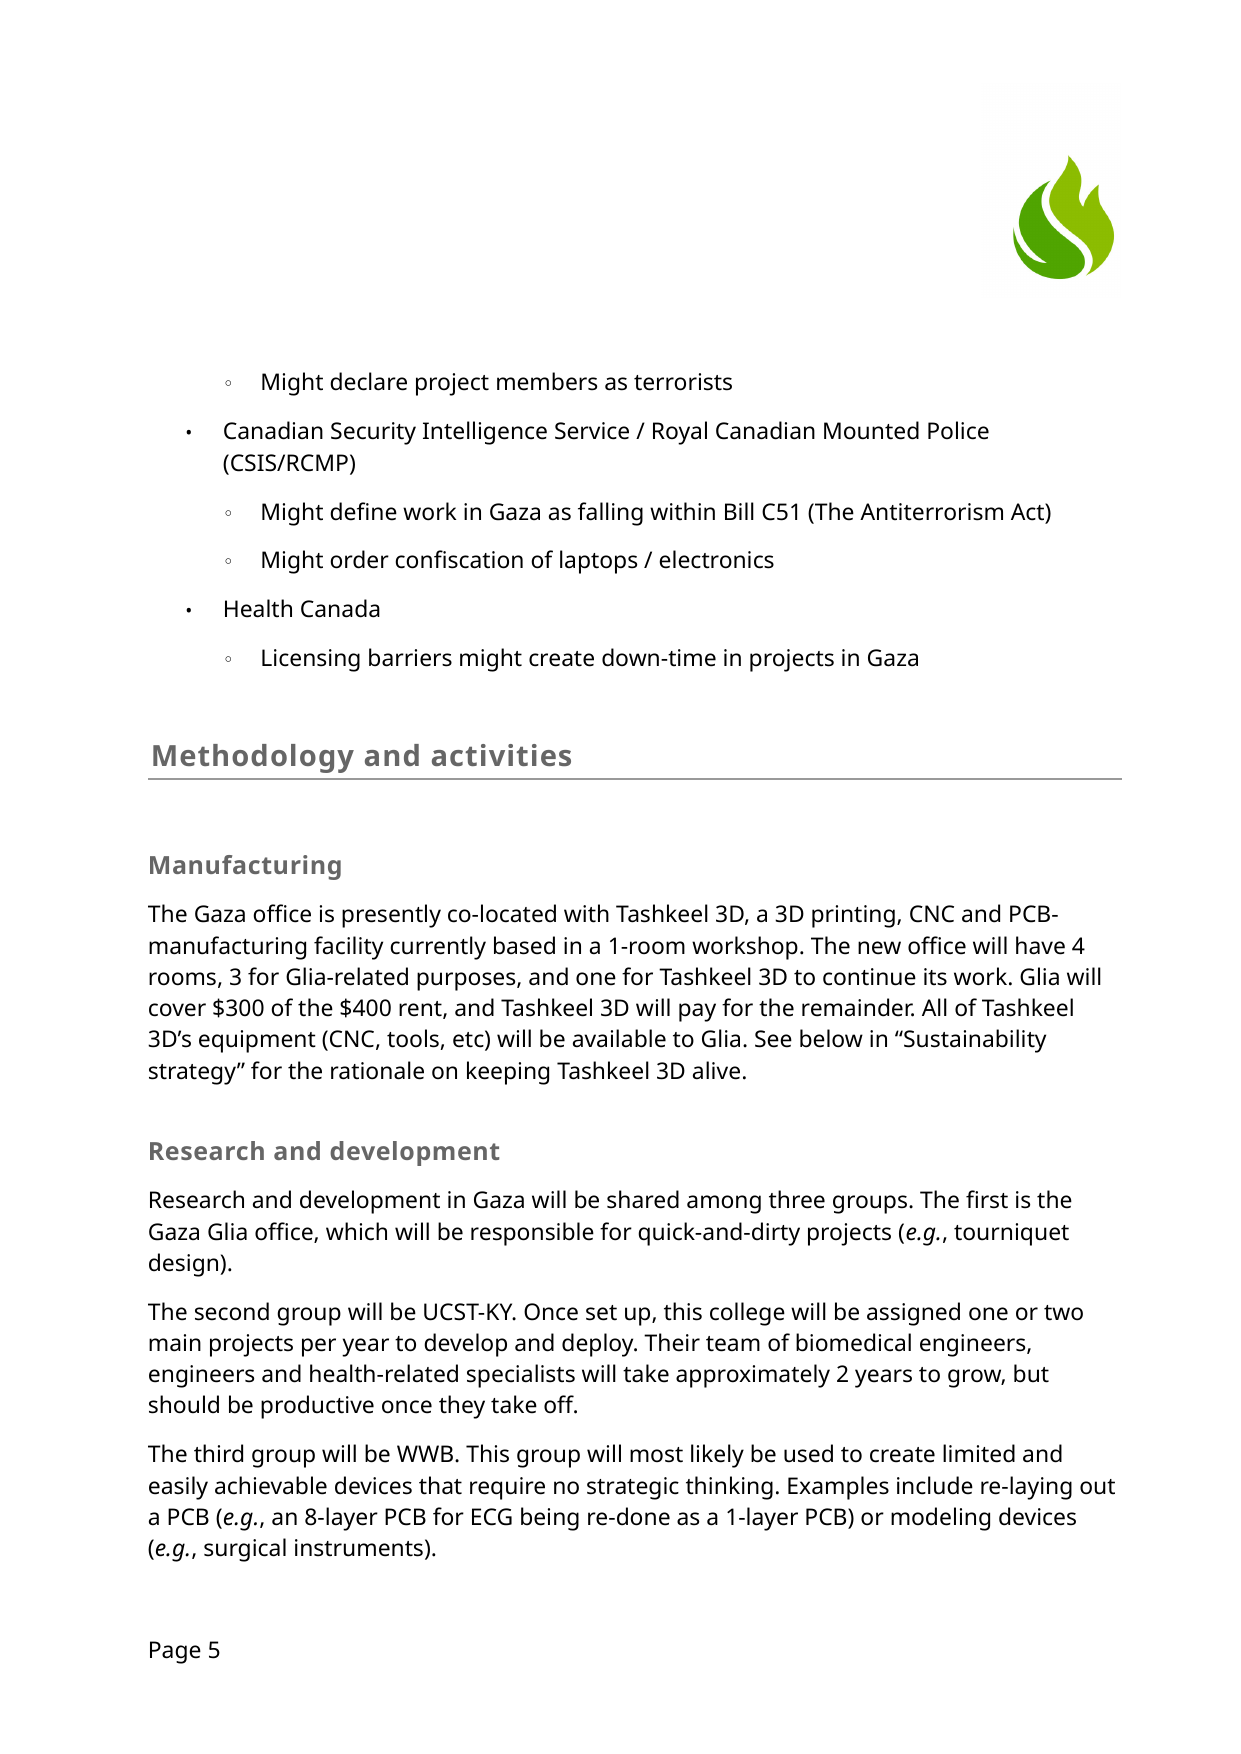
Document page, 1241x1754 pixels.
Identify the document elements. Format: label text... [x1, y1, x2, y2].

text The second group will be UCST-KY. Once set up, this college will be assigned one or two main projects per year to develop and deploy. Their team of biomedical engineers, engineers and health-related specialists will take approximately 2 years to grow, but should be productive once they take off. [148, 1296, 1122, 1421]
list Licensing barriers might create down-time in projects in Gaza [223, 642, 1122, 674]
list Canadian Security Intelligence Service / Royal Canadian Mounted Police (CSIS/RCMP) [185, 415, 1122, 478]
text Research and development in Gaza will be shared among three groups. The first is the Gaza Glia office, which will be responsible for quick-and-dirty projects (e.g., tourniquet design). [148, 1184, 1122, 1278]
subtitle Manufacturing [148, 847, 1122, 881]
list Might declare project members as terrorists [223, 366, 1122, 398]
text The Gaza office is presently co-located with Tashkeel 3D, a 3D printing, CNC and PCB-manufacturing facility currently based in a 1-room workshop. The new office will have 4 rooms, 3 for Glia-related purposes, and one for Tashkeel 3D to continue its work. Glia will cover $300 of the $400 rent, and Tashkeel 3D will pay for the remainder. All of Tashkeel 3D’s equipment (CNC, tools, etc) will be available to Glia. See below in “Sustainability strategy” for the rationale on keeping Tashkeel 3D alive. [148, 898, 1122, 1086]
list Might define work in Gaza as falling within Bill C51 (The Antiterrorism Act) [223, 496, 1122, 527]
list Might order confiscation of laptops / electronics [223, 544, 1122, 576]
list Health Canada [185, 593, 1122, 625]
text The third group will be WWB. This group will most likely be used to create limited and easily achievable devices that require no strategic thinking. Examples include re-laying out a PCB (e.g., an 8-layer PCB for ECG being re-done as a 1-layer PCB) or modeling devices (e.g., surgical instruments). [148, 1438, 1122, 1563]
subtitle Research and development [148, 1133, 1122, 1167]
subtitle Methodology and activities [148, 733, 1122, 778]
picture [981, 83, 1026, 298]
